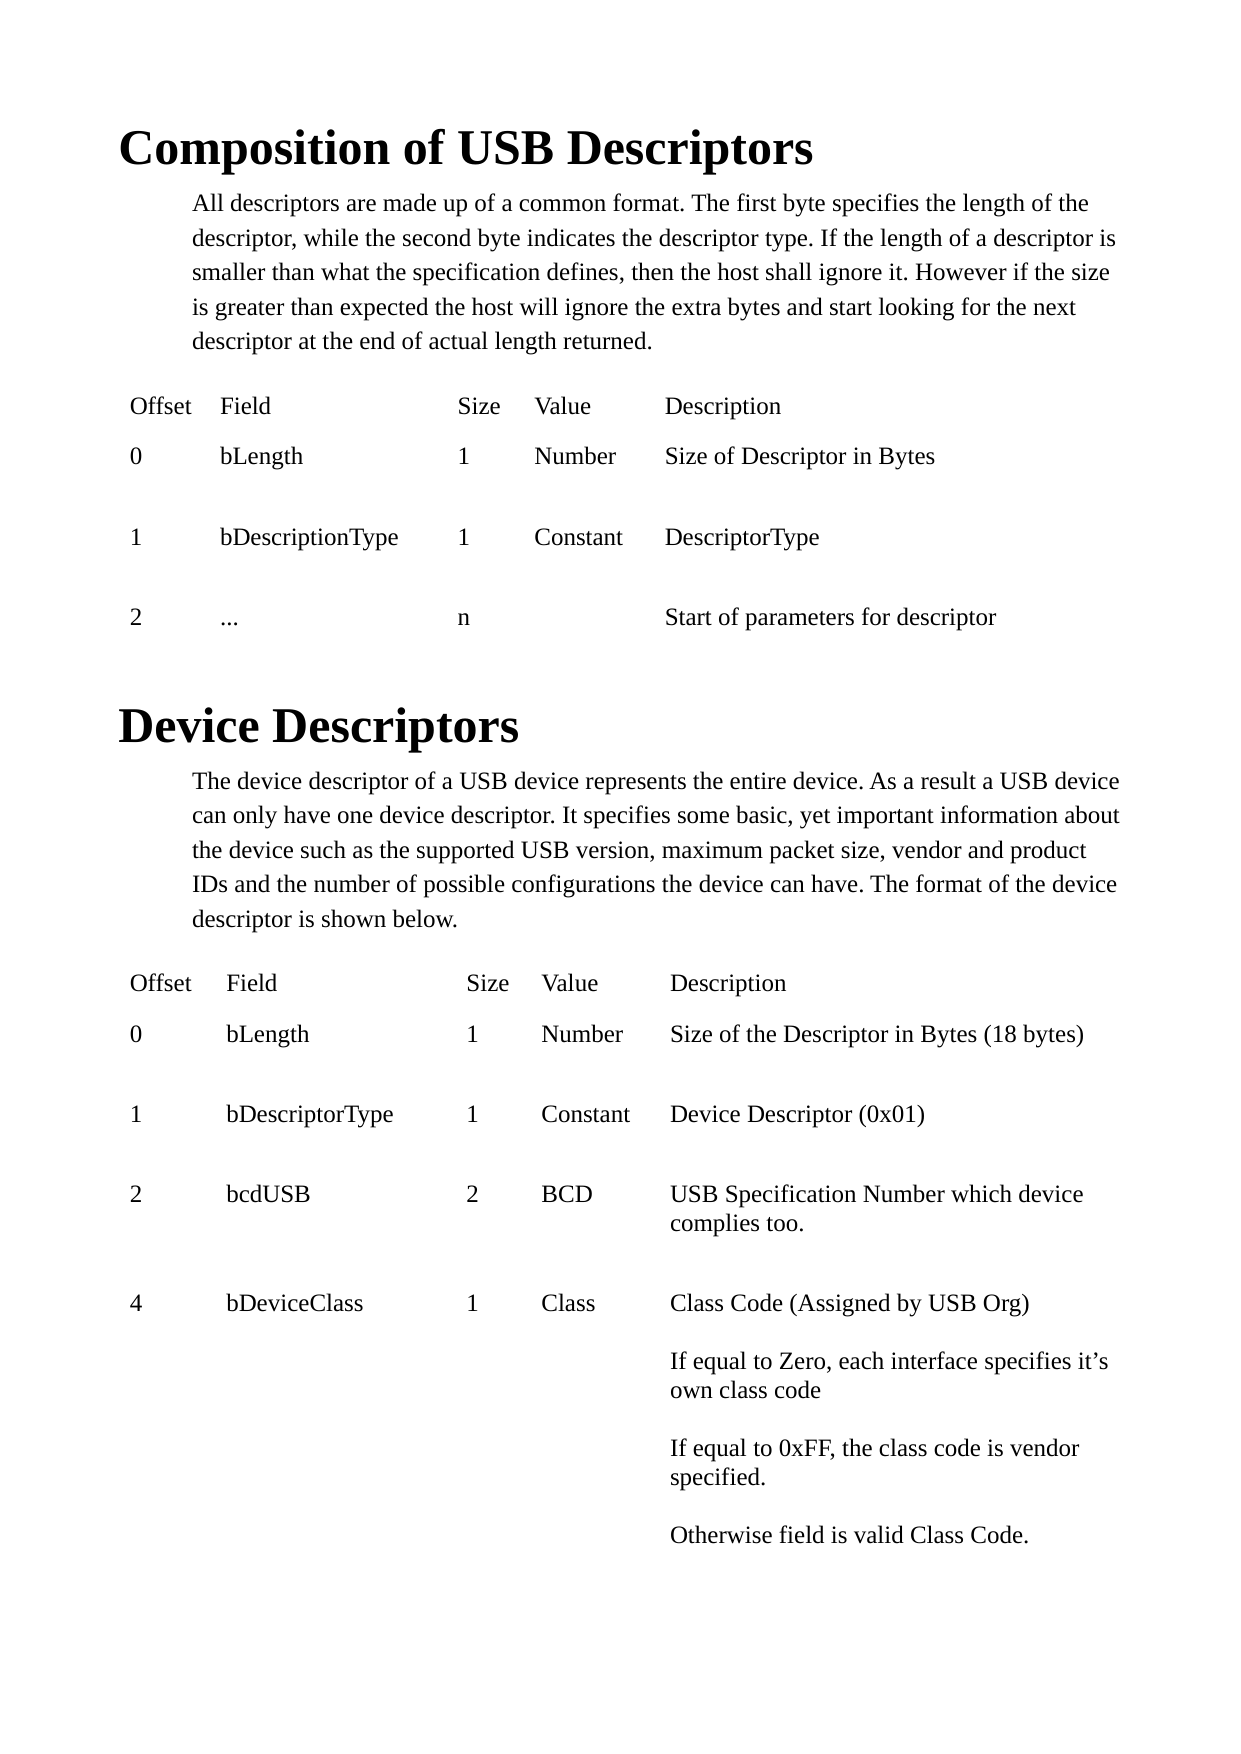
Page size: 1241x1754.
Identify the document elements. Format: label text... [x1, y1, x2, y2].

table_cell 0 [119, 431, 209, 511]
table_cell Size of the Descriptor in Bytes (18 bytes) [659, 1008, 1122, 1088]
table_cell Class [530, 1277, 659, 1589]
table_cell Start of parameters for descriptor [654, 591, 1122, 671]
table_cell 1 [447, 431, 523, 511]
table_header Size [455, 958, 530, 1008]
subtitle Device Descriptors [118, 696, 1122, 753]
table_cell bDescriptorType [215, 1088, 455, 1168]
table_cell 2 [119, 1169, 215, 1277]
table_cell 2 [119, 591, 209, 671]
table_cell bDescriptionType [209, 511, 447, 591]
table_header Description [654, 380, 1122, 431]
table_cell DescriptorType [654, 511, 1122, 591]
table_cell Constant [530, 1088, 659, 1168]
table_header Size [447, 380, 523, 431]
table_cell 1 [447, 511, 523, 591]
table_cell [523, 591, 654, 671]
table_header Offset [119, 958, 215, 1008]
table_header Value [530, 958, 659, 1008]
table_cell 1 [119, 1088, 215, 1168]
table_cell Constant [523, 511, 654, 591]
table_cell 4 [119, 1277, 215, 1589]
table_cell 1 [455, 1088, 530, 1168]
table_cell USB Specification Number which device complies too. [659, 1169, 1122, 1277]
table_cell Device Descriptor (0x01) [659, 1088, 1122, 1168]
table_cell bLength [209, 431, 447, 511]
table_cell Number [523, 431, 654, 511]
list All descriptors are made up of a common format. The first byte specifies the length of the descriptor, while the second byte indicates the descriptor type. If the length of a descriptor is smaller than what the specification defines, then the host shall ignore it. However if the size is greater than expected the host will ignore the extra bytes and start looking for the next descriptor at the end of actual length returned. [162, 188, 1122, 355]
table_cell 2 [455, 1169, 530, 1277]
table_cell 1 [455, 1277, 530, 1589]
table_cell 1 [119, 511, 209, 591]
list The device descriptor of a USB device represents the entire device. As a result a USB device can only have one device descriptor. It specifies some basic, yet important information about the device such as the supported USB version, maximum packet size, vendor and product IDs and the number of possible configurations the device can have. The format of the device descriptor is shown below. [162, 766, 1122, 932]
table_cell 0 [119, 1008, 215, 1088]
table_header Value [523, 380, 654, 431]
table_cell bDeviceClass [215, 1277, 455, 1589]
table_cell Number [530, 1008, 659, 1088]
table_header Description [659, 958, 1122, 1008]
table_cell 1 [455, 1008, 530, 1088]
table_cell ... [209, 591, 447, 671]
table_cell n [447, 591, 523, 671]
table_header Offset [119, 380, 209, 431]
table_cell bcdUSB [215, 1169, 455, 1277]
table_cell bLength [215, 1008, 455, 1088]
table_cell Class Code (Assigned by USB Org) If equal to Zero, each interface specifies it’s own class code If equal to 0xFF, the class code is vendor specified. Otherwise field is valid Class Code. [659, 1277, 1122, 1589]
table_cell Size of Descriptor in Bytes [654, 431, 1122, 511]
table_header Field [209, 380, 447, 431]
subtitle Composition of USB Descriptors [118, 118, 1122, 176]
table_header Field [215, 958, 455, 1008]
table_cell BCD [530, 1169, 659, 1277]
